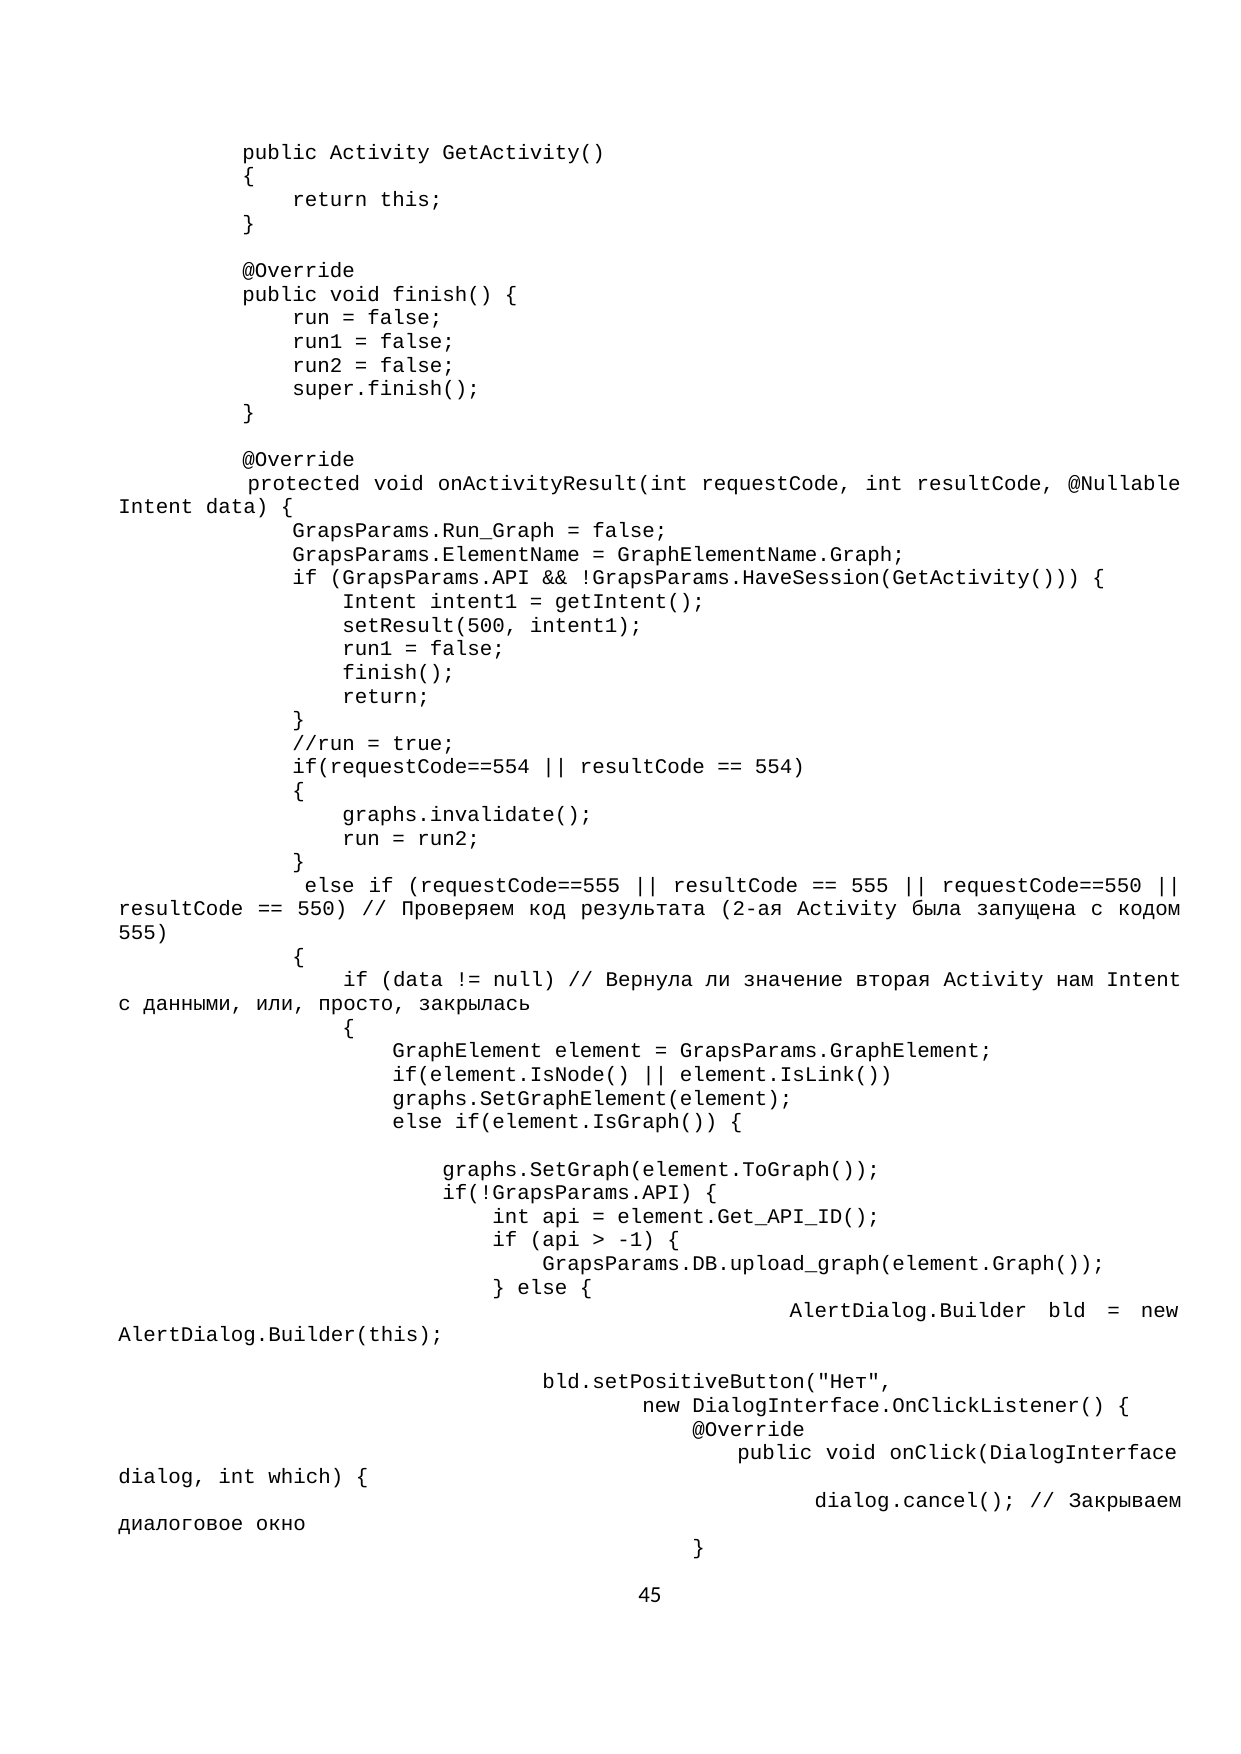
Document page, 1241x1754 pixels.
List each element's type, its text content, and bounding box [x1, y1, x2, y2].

text GrapsParams.ElementName = GraphElementName.Graph; [118, 544, 1181, 567]
text public void finish() { [118, 284, 1181, 307]
text run2 = false; [118, 354, 1181, 378]
text run1 = false; [118, 638, 1181, 662]
text { [118, 780, 1181, 804]
text bld.setPositiveButton("Нет", [118, 1371, 1181, 1395]
text setResult(500, intent1); [118, 615, 1181, 638]
text { [118, 946, 1181, 969]
text //run = true; [118, 733, 1181, 757]
text @Override [118, 260, 1181, 284]
text else if (requestCode==555 || resultCode == 555 || requestCode==550 || resultCode == 550) // Проверяем код результата (2-ая Activity была запущена с кодом 555) [118, 875, 1181, 946]
text if (api > -1) { [118, 1229, 1181, 1253]
text graphs.SetGraphElement(element); [118, 1088, 1181, 1111]
text dialog.cancel(); // Закрываем диалоговое окно [118, 1489, 1181, 1537]
text return this; [118, 189, 1181, 213]
text GrapsParams.Run_Graph = false; [118, 520, 1181, 544]
text finish(); [118, 662, 1181, 686]
text } [118, 851, 1181, 875]
text else if(element.IsGraph()) { [118, 1111, 1181, 1135]
text run = false; [118, 307, 1181, 331]
text @Override [118, 1419, 1181, 1442]
text graphs.SetGraph(element.ToGraph()); [118, 1158, 1181, 1182]
text graphs.invalidate(); [118, 804, 1181, 827]
text if (data != null) // Вернула ли значение вторая Activity нам Intent с данными, или, просто, закрылась [118, 969, 1181, 1017]
text return; [118, 686, 1181, 709]
text { [118, 165, 1181, 189]
text GrapsParams.DB.upload_graph(element.Graph()); [118, 1253, 1181, 1277]
text if(requestCode==554 || resultCode == 554) [118, 757, 1181, 780]
text public void onClick(DialogInterface dialog, int which) { [118, 1442, 1181, 1489]
text int api = element.Get_API_ID(); [118, 1206, 1181, 1229]
text AlertDialog.Builder bld = new AlertDialog.Builder(this); [118, 1300, 1181, 1348]
text run1 = false; [118, 331, 1181, 354]
text } [118, 213, 1181, 236]
text @Override [118, 449, 1181, 473]
text if(!GrapsParams.API) { [118, 1182, 1181, 1206]
text { [118, 1017, 1181, 1040]
text protected void onActivityResult(int requestCode, int resultCode, @Nullable Intent data) { [118, 473, 1181, 520]
text Intent intent1 = getIntent(); [118, 591, 1181, 615]
text super.finish(); [118, 378, 1181, 402]
text public Activity GetActivity() [118, 142, 1181, 165]
text if(element.IsNode() || element.IsLink()) [118, 1064, 1181, 1088]
text } else { [118, 1277, 1181, 1300]
text if (GrapsParams.API && !GrapsParams.HaveSession(GetActivity())) { [118, 567, 1181, 591]
text new DialogInterface.OnClickListener() { [118, 1395, 1181, 1419]
text } [118, 709, 1181, 733]
text } [118, 402, 1181, 426]
text } [118, 1537, 1181, 1561]
text run = run2; [118, 827, 1181, 851]
text GraphElement element = GrapsParams.GraphElement; [118, 1040, 1181, 1064]
